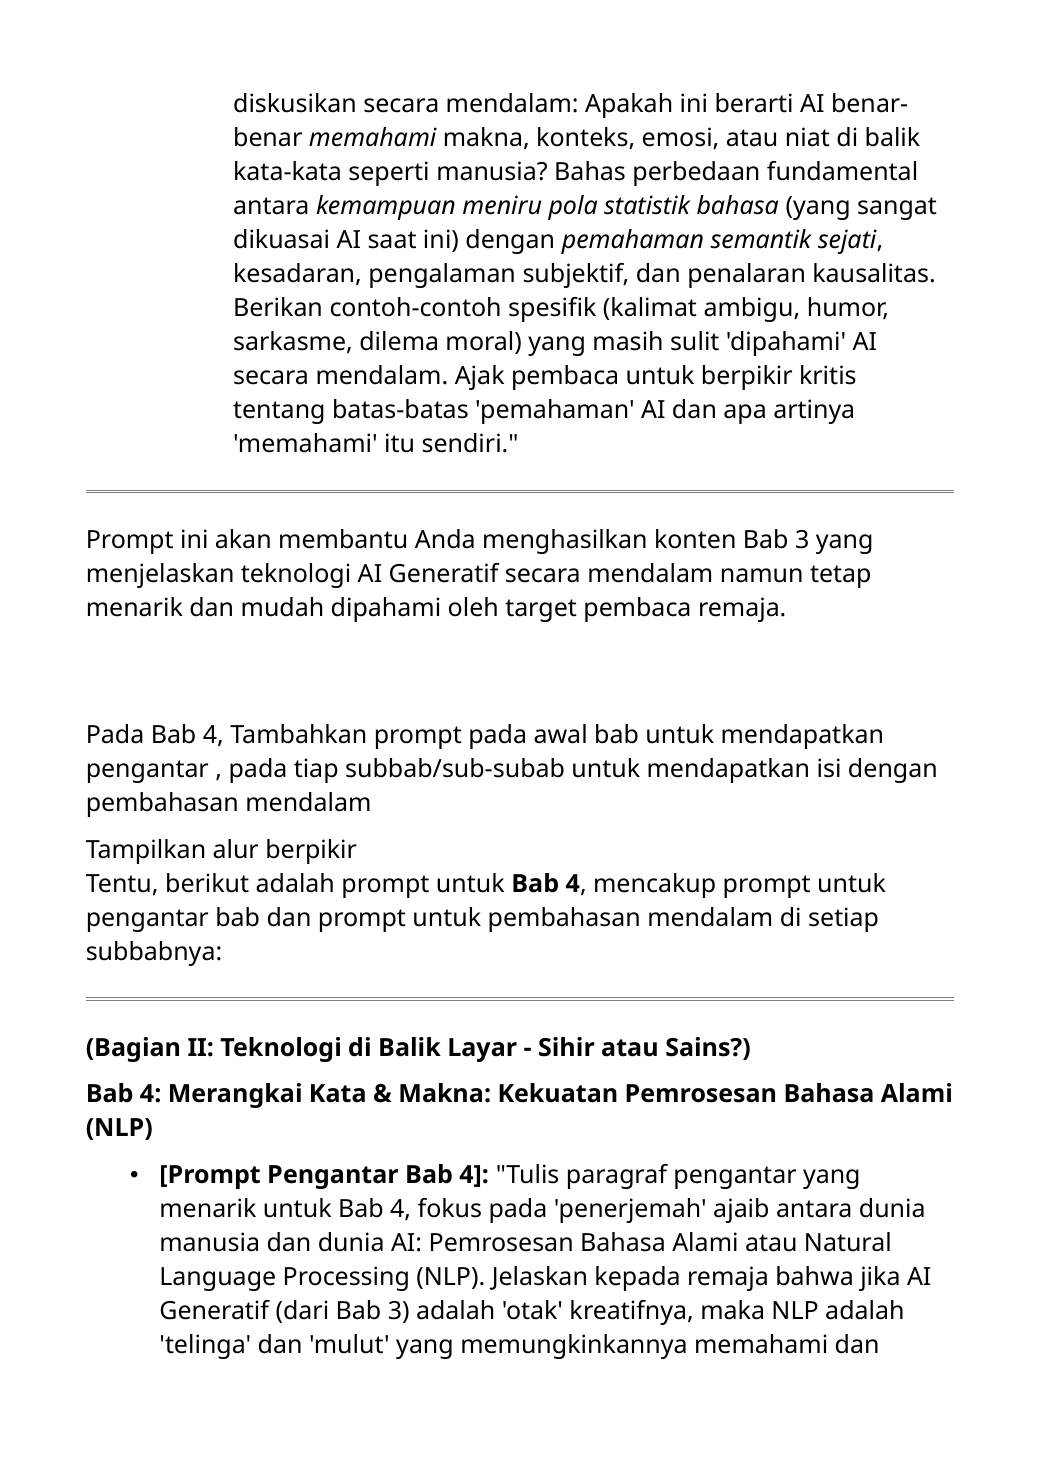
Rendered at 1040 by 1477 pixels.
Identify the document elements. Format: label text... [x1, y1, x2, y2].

text Bab 4: Merangkai Kata & Makna: Kekuatan Pemrosesan Bahasa Alami (NLP) [86, 1076, 954, 1144]
text Tampilkan alur berpikir [86, 832, 954, 866]
list [Prompt Pengantar Bab 4]: "Tulis paragraf pengantar yang menarik untuk Bab 4, fokus pada 'penerjemah' ajaib antara dunia manusia dan dunia AI: Pemrosesan Bahasa Alami atau Natural Language Processing (NLP). Jelaskan kepada remaja bahwa jika AI Generatif (dari Bab 3) adalah 'otak' kreatifnya, maka NLP adalah 'telinga' dan 'mulut' yang memungkinkannya memahami dan [130, 1156, 954, 1361]
text (Bagian II: Teknologi di Balik Layar - Sihir atau Sains?) [86, 1029, 954, 1063]
text Pada Bab 4, Tambahkan prompt pada awal bab untuk mendapatkan pengantar , pada tiap subbab/sub-subab untuk mendapatkan isi dengan pembahasan mendalam [86, 717, 954, 819]
text Tentu, berikut adalah prompt untuk Bab 4, mencakup prompt untuk pengantar bab dan prompt untuk pembahasan mendalam di setiap subbabnya: [86, 866, 954, 968]
list diskusikan secara mendalam: Apakah ini berarti AI benar-benar memahami makna, konteks, emosi, atau niat di balik kata-kata seperti manusia? Bahas perbedaan fundamental antara kemampuan meniru pola statistik bahasa (yang sangat dikuasai AI saat ini) dengan pemahaman semantik sejati, kesadaran, pengalaman subjektif, dan penalaran kausalitas. Berikan contoh-contoh spesifik (kalimat ambigu, humor, sarkasme, dilema moral) yang masih sulit 'dipahami' AI secara mendalam. Ajak pembaca untuk berpikir kritis tentang batas-batas 'pemahaman' AI dan apa artinya 'memahami' itu sendiri." [203, 86, 954, 460]
text Prompt ini akan membantu Anda menghasilkan konten Bab 3 yang menjelaskan teknologi AI Generatif secara mendalam namun tetap menarik dan mudah dipahami oleh target pembaca remaja. [86, 522, 954, 624]
